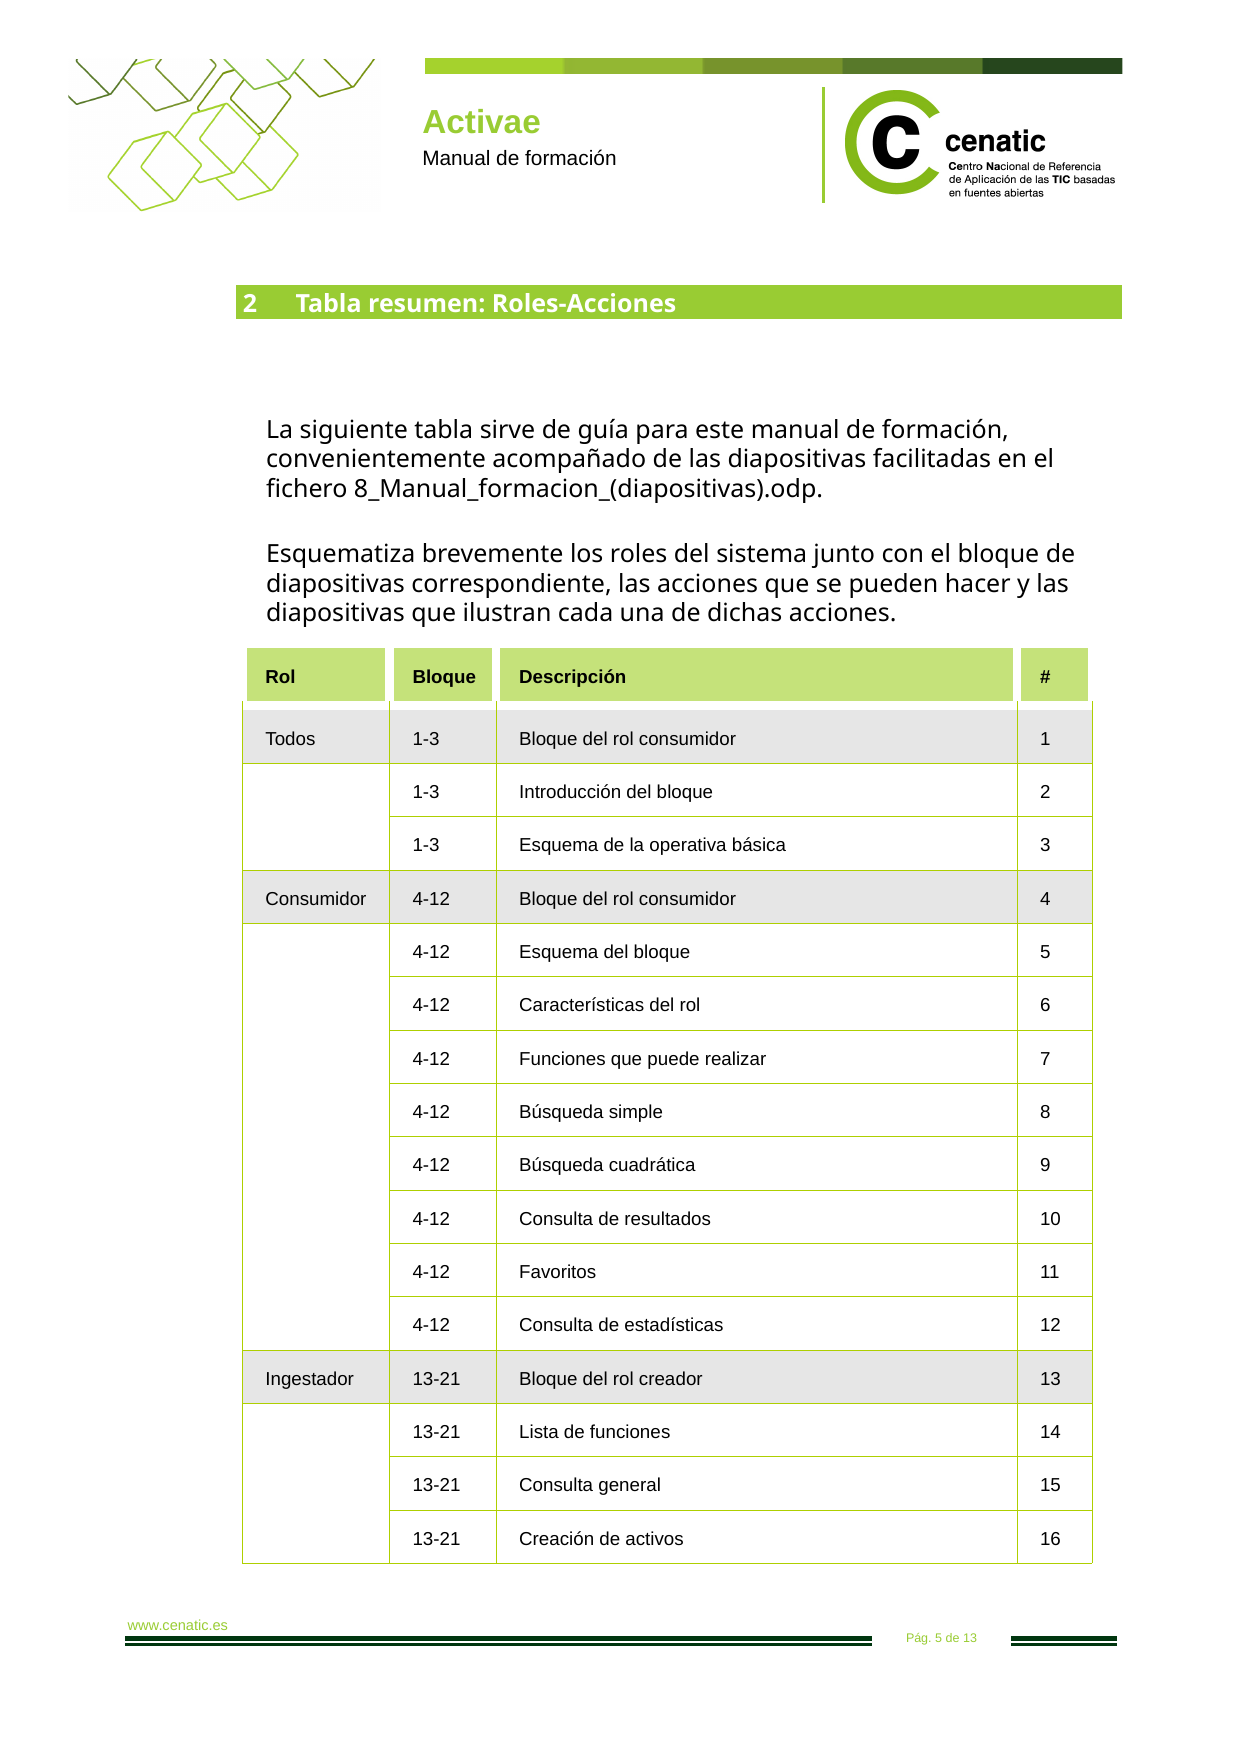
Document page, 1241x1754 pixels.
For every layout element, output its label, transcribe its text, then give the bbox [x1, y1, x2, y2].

table_header Bloque [394, 648, 492, 701]
table_cell Bloque del rol creador [497, 1351, 1017, 1403]
table_cell Bloque del rol consumidor [497, 871, 1017, 923]
table_cell Ingestador [243, 1351, 389, 1403]
table_cell 14 [1018, 1404, 1092, 1456]
table_cell [243, 764, 389, 870]
table_cell 13-21 [390, 1457, 496, 1510]
table_cell 4-12 [390, 1084, 496, 1136]
table_cell Consumidor [243, 871, 389, 923]
table_cell Lista de funciones [497, 1404, 1017, 1456]
table_cell Esquema del bloque [497, 924, 1017, 976]
table_cell [243, 1404, 389, 1563]
table_cell [243, 924, 389, 1350]
table_cell 3 [1018, 817, 1092, 870]
table_cell Búsqueda cuadrática [497, 1137, 1017, 1190]
table_cell Todos [243, 710, 389, 763]
table_cell 12 [1018, 1297, 1092, 1350]
table_cell Favoritos [497, 1244, 1017, 1296]
table_cell 5 [1018, 924, 1092, 976]
table_cell Funciones que puede realizar [497, 1031, 1017, 1083]
picture [425, 58, 1123, 74]
table_header Rol [247, 648, 385, 701]
table_cell 4-12 [390, 1244, 496, 1296]
subtitle Tabla resumen: Roles-Acciones [236, 285, 1122, 319]
picture [845, 90, 1118, 197]
table_cell Consulta de resultados [497, 1191, 1017, 1243]
table_cell 1 [1018, 710, 1092, 763]
table_cell 15 [1018, 1457, 1092, 1510]
table_cell Características del rol [497, 977, 1017, 1030]
table_cell 4-12 [390, 1031, 496, 1083]
table_cell 16 [1018, 1511, 1092, 1563]
table_header # [1021, 648, 1088, 701]
table_cell 4-12 [390, 871, 496, 923]
table_cell 13-21 [390, 1511, 496, 1563]
table_cell Consulta de estadísticas [497, 1297, 1017, 1350]
picture [68, 58, 382, 212]
table_cell Bloque del rol consumidor [497, 710, 1017, 763]
table_cell 7 [1018, 1031, 1092, 1083]
table_cell 6 [1018, 977, 1092, 1030]
table_cell 4-12 [390, 1297, 496, 1350]
text La siguiente tabla sirve de guía para este manual de formación, convenientemente acompañado de las diapositivas facilitadas en el fichero 8_Manual_formacion_(diapositivas).odp. [266, 414, 1122, 503]
table_cell 4-12 [390, 1191, 496, 1243]
table_cell 2 [1018, 764, 1092, 816]
table_cell Búsqueda simple [497, 1084, 1017, 1136]
table_cell 1-3 [390, 817, 496, 870]
table_cell Esquema de la operativa básica [497, 817, 1017, 870]
table_header Descripción [500, 648, 1013, 701]
table_cell 1-3 [390, 764, 496, 816]
table_cell 13-21 [390, 1351, 496, 1403]
text Esquematiza brevemente los roles del sistema junto con el bloque de diapositivas correspondiente, las acciones que se pueden hacer y las diapositivas que ilustran cada una de dichas acciones. [266, 539, 1122, 627]
table_cell 4-12 [390, 977, 496, 1030]
table_cell 1-3 [390, 710, 496, 763]
table_cell 10 [1018, 1191, 1092, 1243]
table_cell 11 [1018, 1244, 1092, 1296]
table_cell 13-21 [390, 1404, 496, 1456]
table_cell 4-12 [390, 1137, 496, 1190]
table_cell Introducción del bloque [497, 764, 1017, 816]
table_cell 13 [1018, 1351, 1092, 1403]
table_cell Creación de activos [497, 1511, 1017, 1563]
table_cell Consulta general [497, 1457, 1017, 1510]
table_cell 8 [1018, 1084, 1092, 1136]
table_cell 4 [1018, 871, 1092, 923]
table_cell 4-12 [390, 924, 496, 976]
table_cell 9 [1018, 1137, 1092, 1190]
